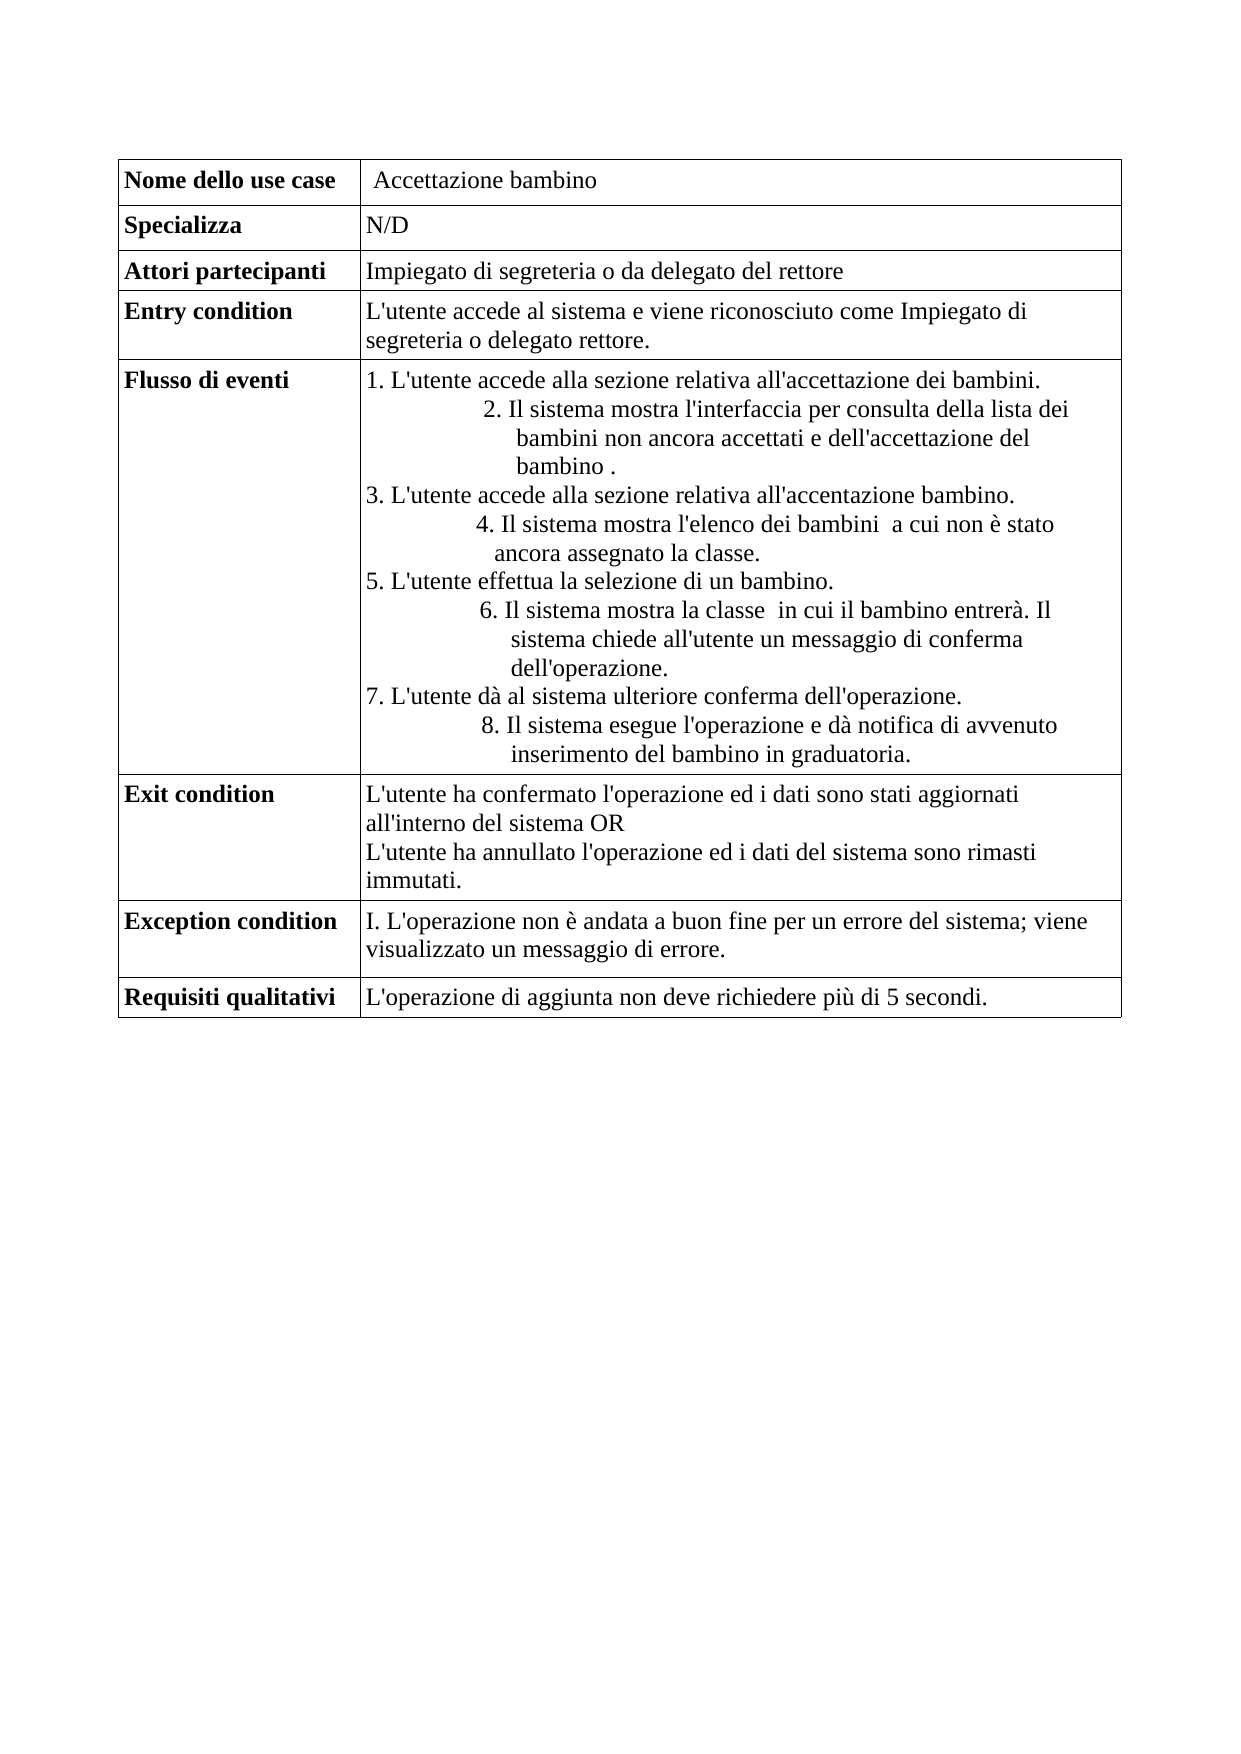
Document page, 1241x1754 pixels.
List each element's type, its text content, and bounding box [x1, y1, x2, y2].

table_cell L'utente accede al sistema e viene riconosciuto come Impiegato di segreteria o delegato rettore. [361, 291, 1121, 359]
table_cell Impiegato di segreteria o da delegato del rettore [361, 251, 1121, 290]
table_cell Requisiti qualitativi [119, 978, 360, 1017]
table_cell Entry condition [119, 291, 360, 359]
table_cell Attori partecipanti [119, 251, 360, 290]
table_cell L'operazione di aggiunta non deve richiedere più di 5 secondi. [361, 978, 1121, 1017]
table_cell Flusso di eventi [119, 360, 360, 773]
table_header Nome dello use case [119, 160, 360, 205]
table_header Accettazione bambino [361, 160, 1121, 205]
table_cell Exit condition [119, 775, 360, 900]
table_cell I. L'operazione non è andata a buon fine per un errore del sistema; viene visualizzato un messaggio di errore. [361, 901, 1121, 977]
table_cell Specializza [119, 206, 360, 250]
table_cell Exception condition [119, 901, 360, 977]
table_cell L'utente accede alla sezione relativa all'accettazione dei bambini. Il sistema mostra l'interfaccia per consulta della lista dei bambini non ancora accettati e dell'accettazione del bambino . L'utente accede alla sezione relativa all'accentazione bambino. Il sistema mostra l'elenco dei bambini a cui non è stato ancora assegnato la classe. L'utente effettua la selezione di un bambino. Il sistema mostra la classe in cui il bambino entrerà. Il sistema chiede all'utente un messaggio di conferma dell'operazione. L'utente dà al sistema ulteriore conferma dell'operazione. Il sistema esegue l'operazione e dà notifica di avvenuto inserimento del bambino in graduatoria. [361, 360, 1121, 773]
table_cell N/D [361, 206, 1121, 250]
table_cell L'utente ha confermato l'operazione ed i dati sono stati aggiornati all'interno del sistema OR L'utente ha annullato l'operazione ed i dati del sistema sono rimasti immutati. [361, 775, 1121, 900]
